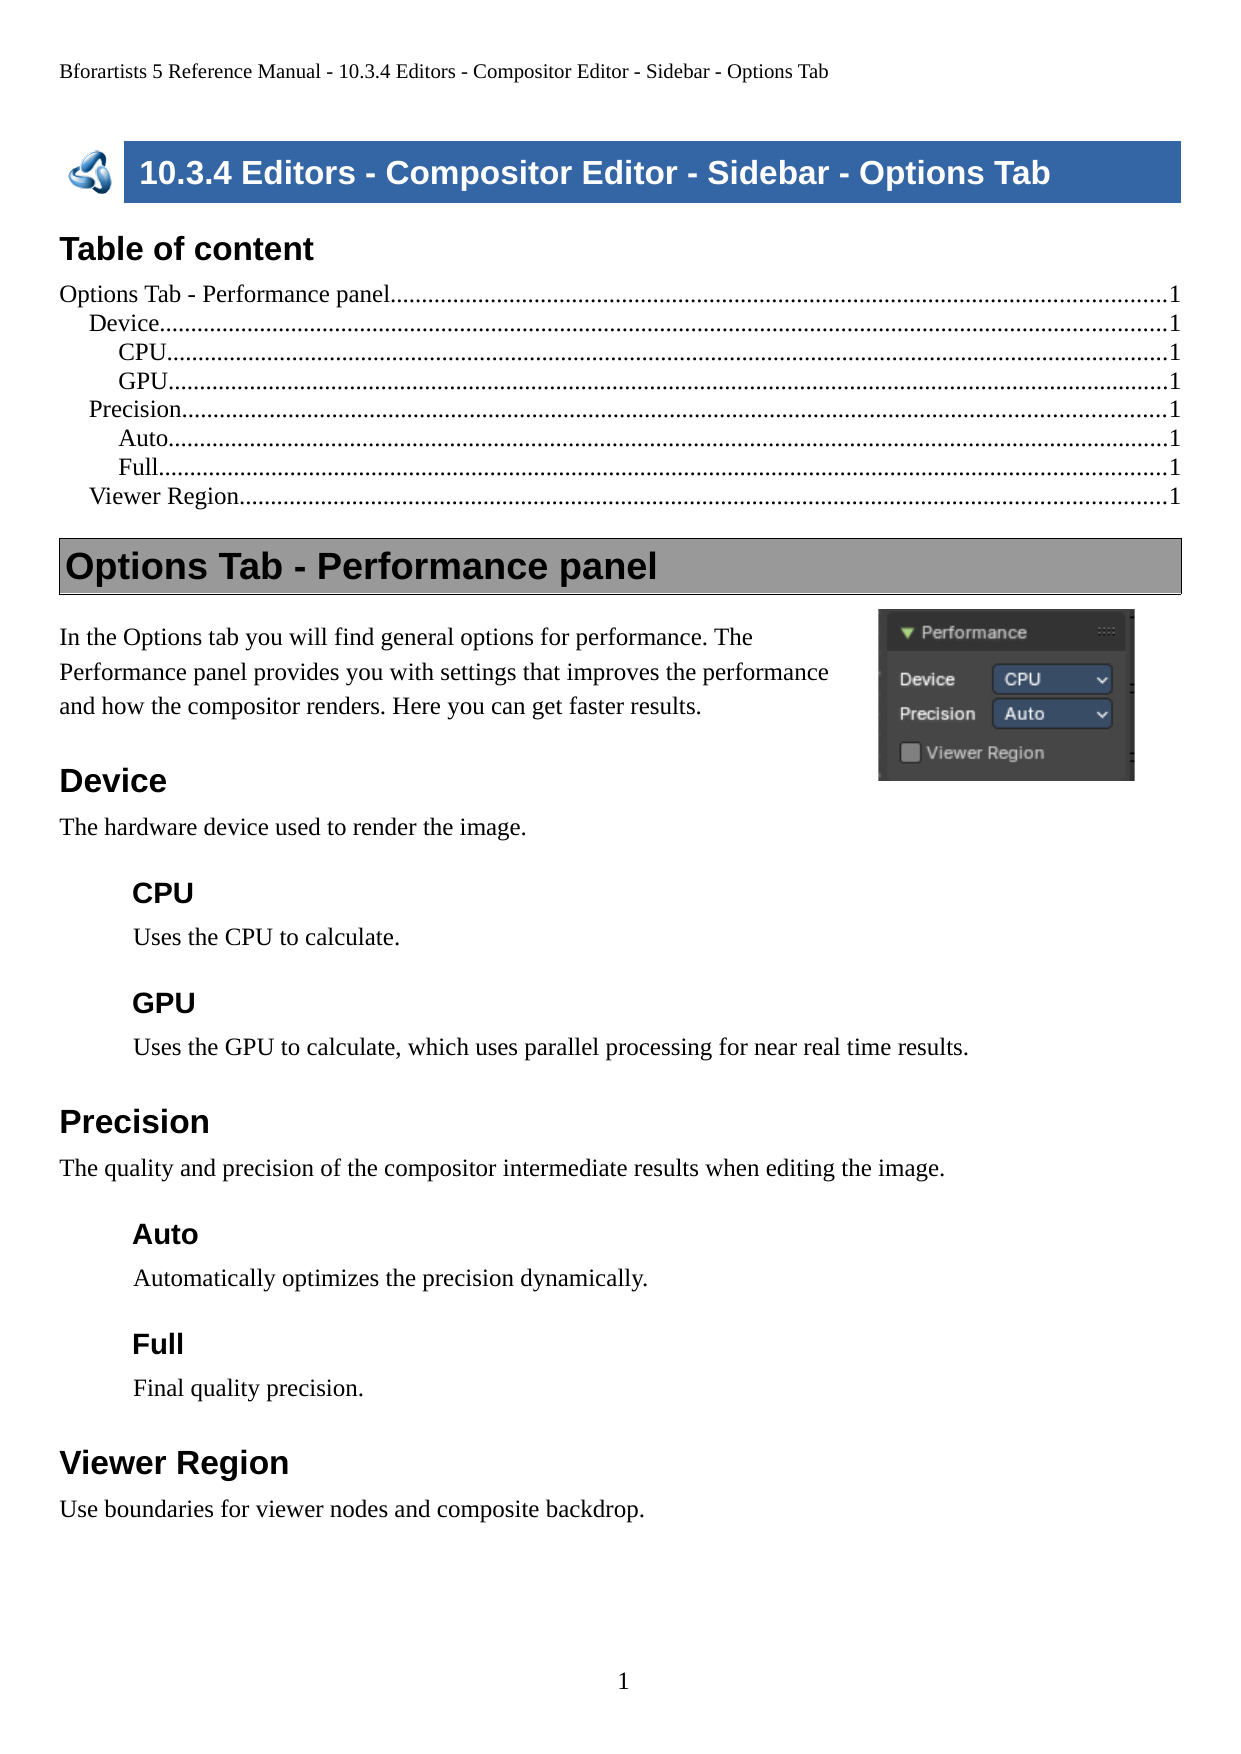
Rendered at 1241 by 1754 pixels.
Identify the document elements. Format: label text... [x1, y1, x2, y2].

text Automatically optimizes the precision dynamically. [133, 1263, 1181, 1292]
text Viewer Region 1 [88, 481, 1181, 509]
text Uses the GPU to calculate, which uses parallel processing for near real time results. [133, 1032, 1181, 1061]
text Auto 1 [118, 423, 1181, 452]
subtitle Full [132, 1327, 1181, 1360]
text CPU 1 [118, 337, 1181, 366]
text Full 1 [118, 452, 1181, 481]
text GPU 1 [118, 366, 1181, 394]
subtitle Table of content [59, 228, 1181, 267]
picture [878, 609, 1135, 781]
table_header [59, 141, 124, 203]
text Options Tab - Performance panel 1 [59, 279, 1181, 308]
text Final quality precision. [133, 1373, 1181, 1402]
table_header Options Tab - Performance panel [60, 539, 1181, 593]
subtitle Auto [132, 1217, 1181, 1251]
subtitle Precision [59, 1102, 1181, 1141]
text The hardware device used to render the image. [59, 812, 1181, 841]
picture [65, 147, 114, 197]
text Precision 1 [88, 394, 1181, 423]
subtitle Device [59, 761, 1181, 800]
text Use boundaries for viewer nodes and composite backdrop. [59, 1494, 1181, 1523]
subtitle GPU [132, 986, 1181, 1019]
text Uses the CPU to calculate. [133, 922, 1181, 951]
text The quality and precision of the compositor intermediate results when editing the image. [59, 1153, 1181, 1182]
text Device 1 [88, 308, 1181, 337]
subtitle CPU [132, 876, 1181, 910]
text In the Options tab you will find general options for performance. The Performance panel provides you with settings that improves the performance and how the compositor renders. Here you can get faster results. [59, 622, 878, 720]
subtitle Viewer Region [59, 1443, 1181, 1481]
table_header 10.3.4 Editors - Compositor Editor - Sidebar - Options Tab [124, 141, 1181, 203]
text [1135, 622, 1181, 720]
